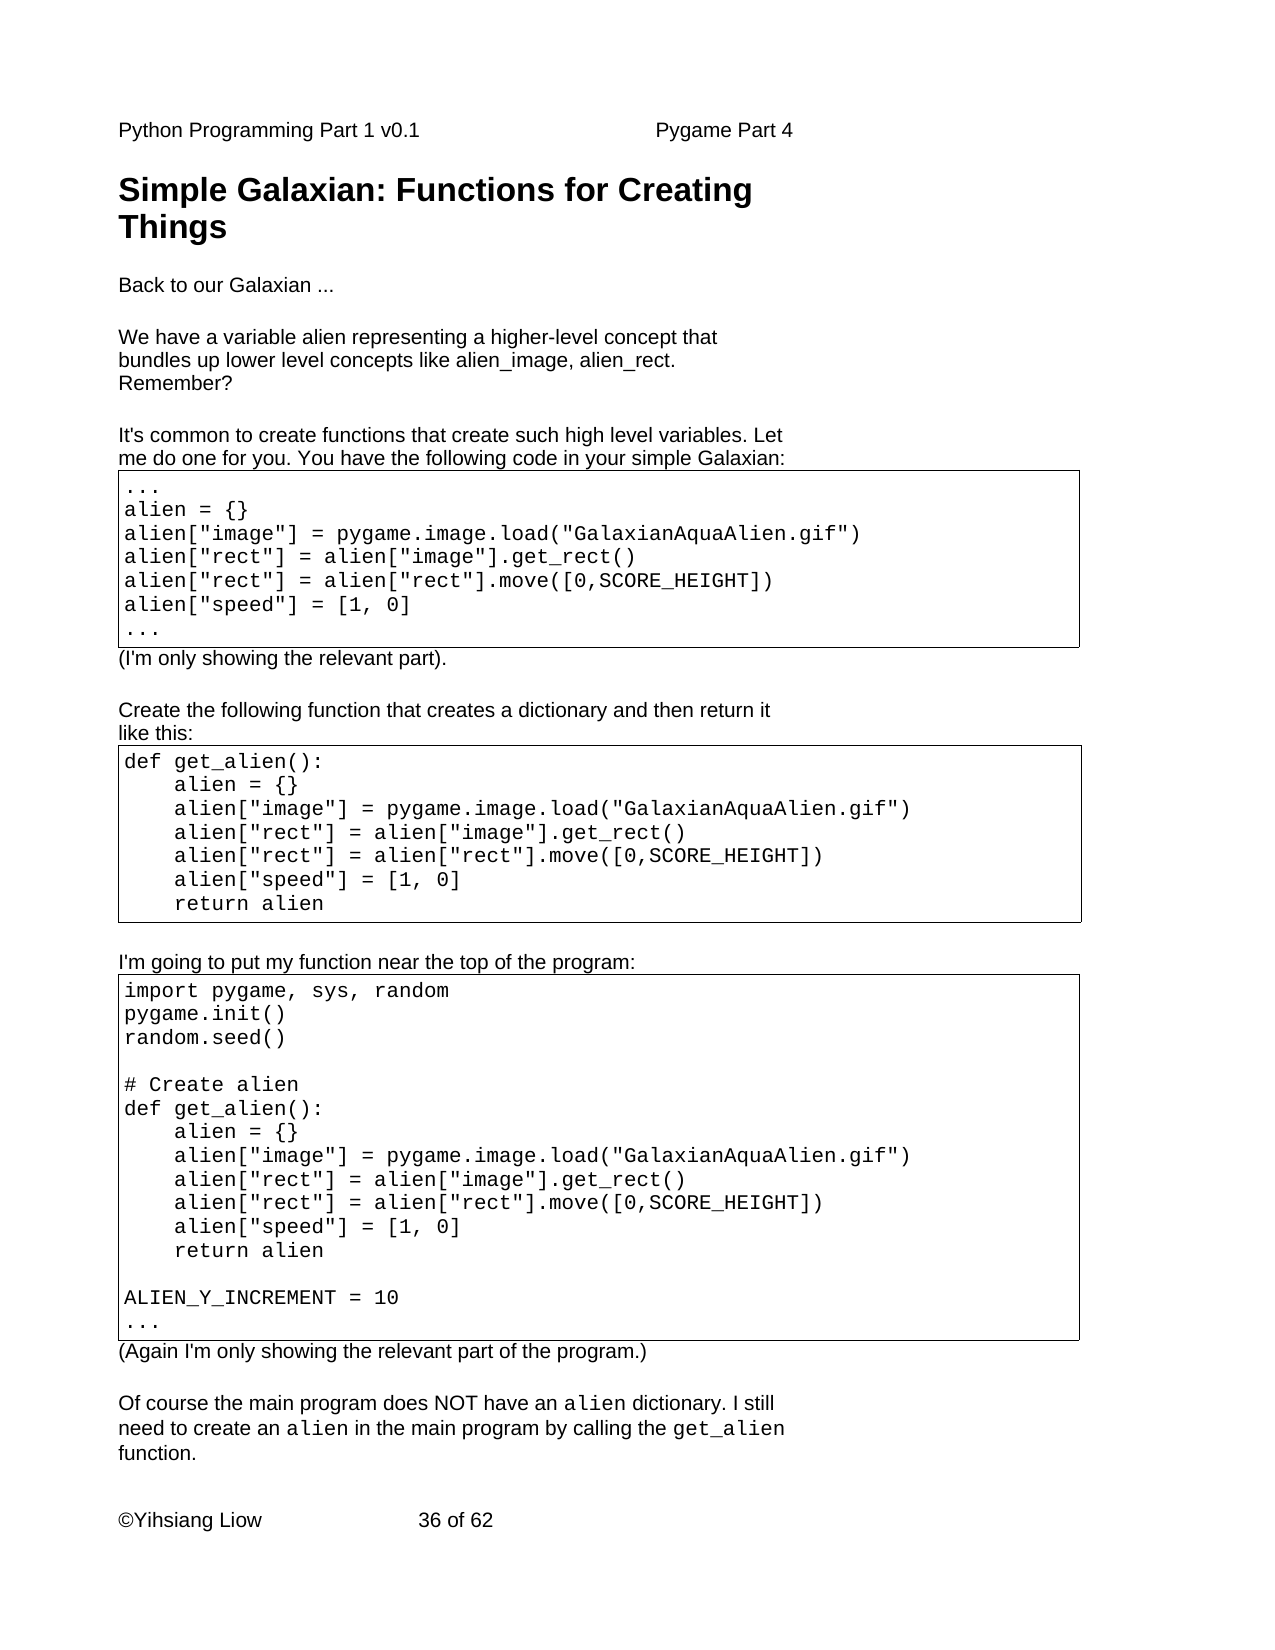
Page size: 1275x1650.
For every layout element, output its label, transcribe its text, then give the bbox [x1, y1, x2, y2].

text (Again I'm only showing the relevant part of the program.) [118, 1341, 793, 1363]
text Back to our Galaxian ... [118, 274, 793, 297]
text I'm going to put my function near the top of the program: [118, 951, 793, 974]
table_header import pygame, sys, random pygame.init() random.seed() # Create alien def get_alien(): alien = {} alien["image"] = pygame.image.load("GalaxianAquaAlien.gif") alien["rect"] = alien["image"].get_rect() alien["rect"] = alien["rect"].move([0,SCORE_HEIGHT]) alien["speed"] = [1, 0] return alien ALIEN_Y_INCREMENT = 10 ... [119, 975, 1079, 1340]
text (I'm only showing the relevant part). [118, 648, 793, 670]
text It's common to create functions that create such high level variables. Let me do one for you. You have the following code in your simple Galaxian: [118, 423, 793, 470]
text We have a variable alien representing a higher-level concept that bundles up lower level concepts like alien_image, alien_rect. Remember? [118, 325, 793, 395]
table_header def get_alien(): alien = {} alien["image"] = pygame.image.load("GalaxianAquaAlien.gif") alien["rect"] = alien["image"].get_rect() alien["rect"] = alien["rect"].move([0,SCORE_HEIGHT]) alien["speed"] = [1, 0] return alien [119, 746, 1081, 922]
text Create the following function that creates a dictionary and then return it like this: [118, 698, 793, 745]
text Of course the main program does NOT have an alien dictionary. I still need to create an alien in the main program by calling the get_alien function. [118, 1392, 793, 1465]
table_header ... alien = {} alien["image"] = pygame.image.load("GalaxianAquaAlien.gif") alien["rect"] = alien["image"].get_rect() alien["rect"] = alien["rect"].move([0,SCORE_HEIGHT]) alien["speed"] = [1, 0] ... [119, 471, 1079, 647]
text Simple Galaxian: Functions for Creating Things [118, 171, 793, 245]
